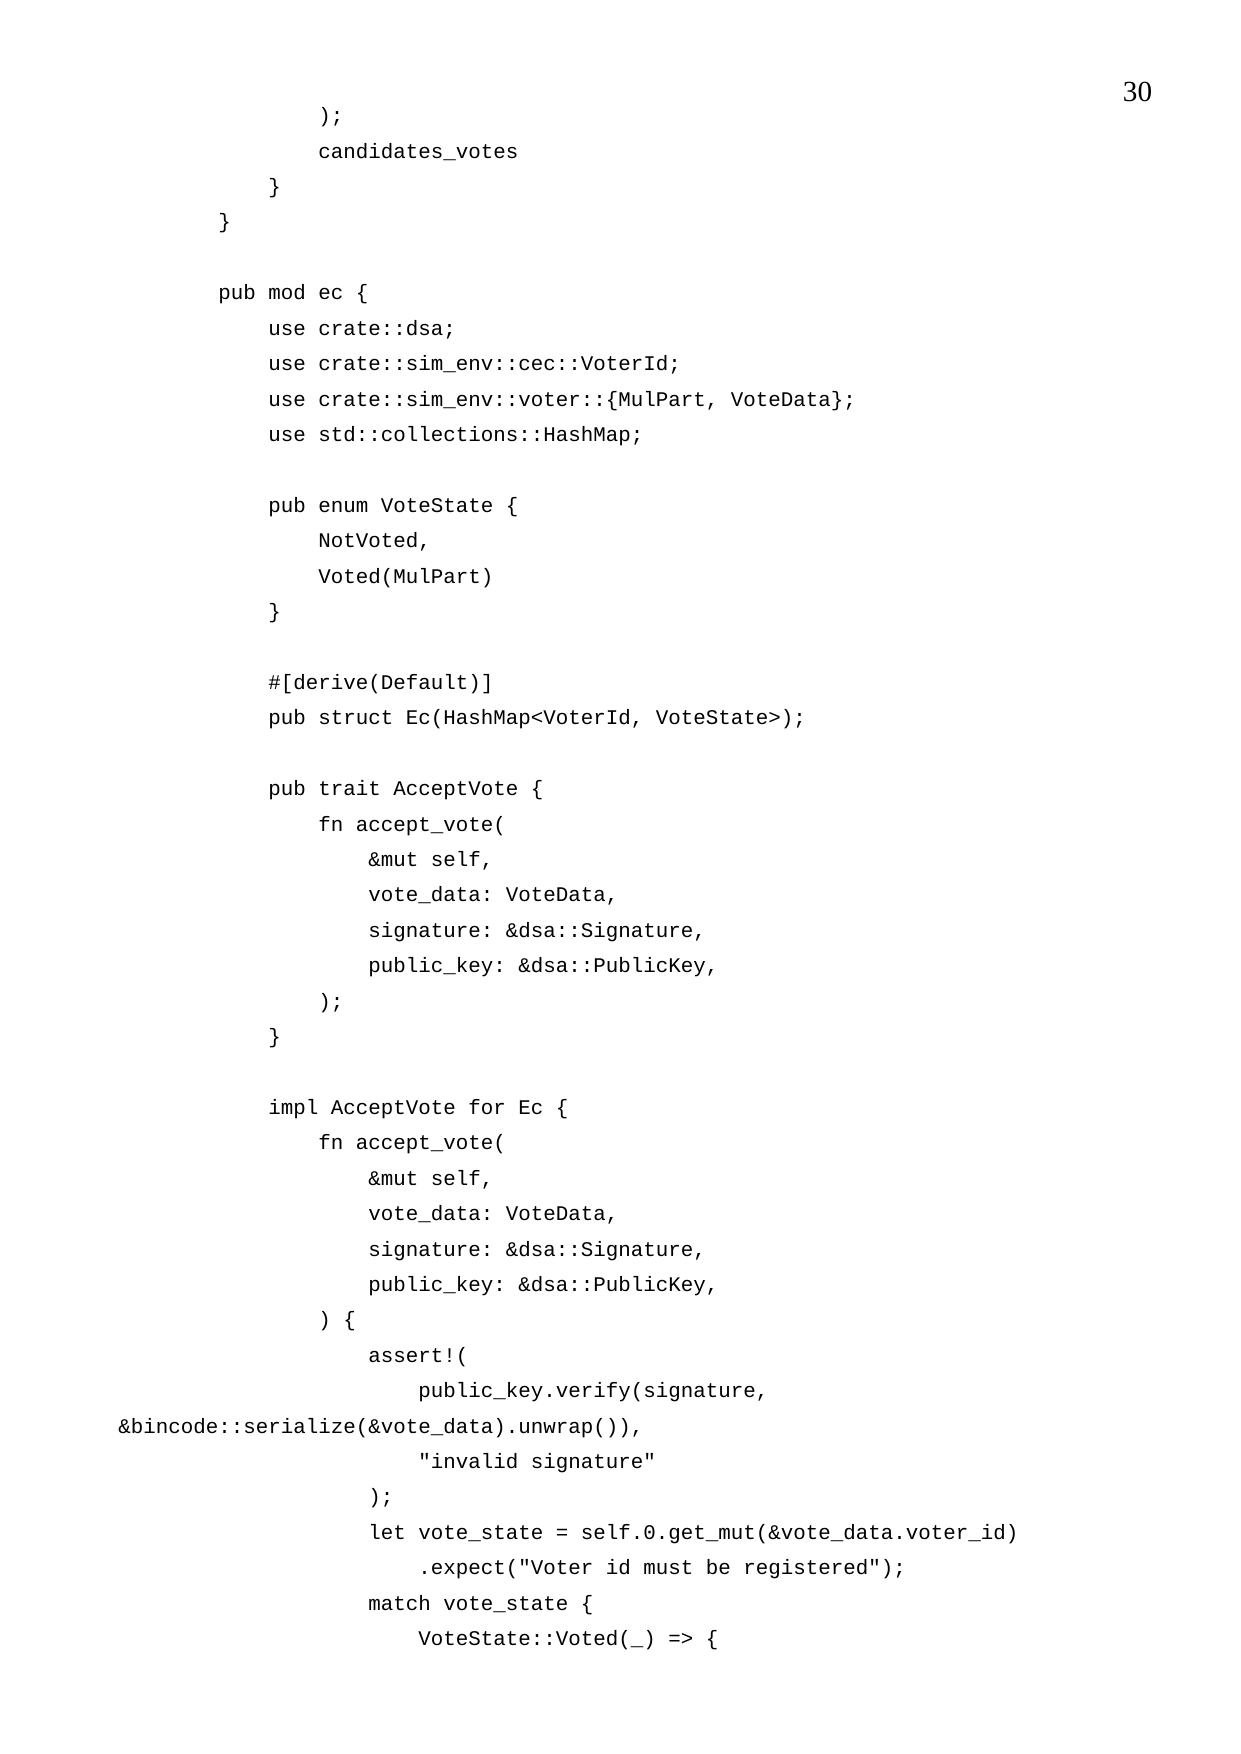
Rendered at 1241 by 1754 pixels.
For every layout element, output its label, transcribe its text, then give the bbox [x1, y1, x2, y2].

text pub struct Ec(HashMap<VoterId, VoteState>); [118, 707, 1122, 731]
text pub trait AcceptVote { [118, 778, 1122, 802]
text signature: &dsa::Signature, [118, 1238, 1122, 1262]
text ); [118, 991, 1122, 1014]
text fn accept_vote( [118, 1132, 1122, 1156]
text use std::collections::HashMap; [118, 424, 1122, 448]
text } [118, 601, 1122, 625]
text signature: &dsa::Signature, [118, 920, 1122, 943]
text } [118, 176, 1122, 200]
text &mut self, [118, 849, 1122, 873]
text let vote_state = self.0.get_mut(&vote_data.voter_id) [118, 1522, 1122, 1546]
text impl AcceptVote for Ec { [118, 1097, 1122, 1121]
text fn accept_vote( [118, 813, 1122, 837]
text public_key: &dsa::PublicKey, [118, 1274, 1122, 1298]
text &mut self, [118, 1168, 1122, 1191]
text #[derive(Default)] [118, 672, 1122, 696]
text assert!( [118, 1345, 1122, 1368]
text ); [118, 105, 1122, 129]
text } [118, 211, 1122, 235]
text public_key: &dsa::PublicKey, [118, 955, 1122, 979]
text pub enum VoteState { [118, 495, 1122, 518]
text candidates_votes [118, 141, 1122, 164]
text ); [118, 1486, 1122, 1510]
text Voted(MulPart) [118, 566, 1122, 589]
text public_key.verify(signature, &bincode::serialize(&vote_data).unwrap()), [118, 1380, 1122, 1439]
text "invalid signature" [118, 1451, 1122, 1475]
text pub mod ec { [118, 282, 1122, 306]
text use crate::sim_env::cec::VoterId; [118, 353, 1122, 377]
text .expect("Voter id must be registered"); [118, 1557, 1122, 1581]
text } [118, 1026, 1122, 1050]
text VoteState::Voted(_) => { [118, 1628, 1122, 1652]
text use crate::dsa; [118, 318, 1122, 341]
text NotVoted, [118, 530, 1122, 554]
text ) { [118, 1309, 1122, 1333]
text use crate::sim_env::voter::{MulPart, VoteData}; [118, 388, 1122, 412]
text match vote_state { [118, 1593, 1122, 1616]
text vote_data: VoteData, [118, 884, 1122, 908]
text vote_data: VoteData, [118, 1203, 1122, 1227]
